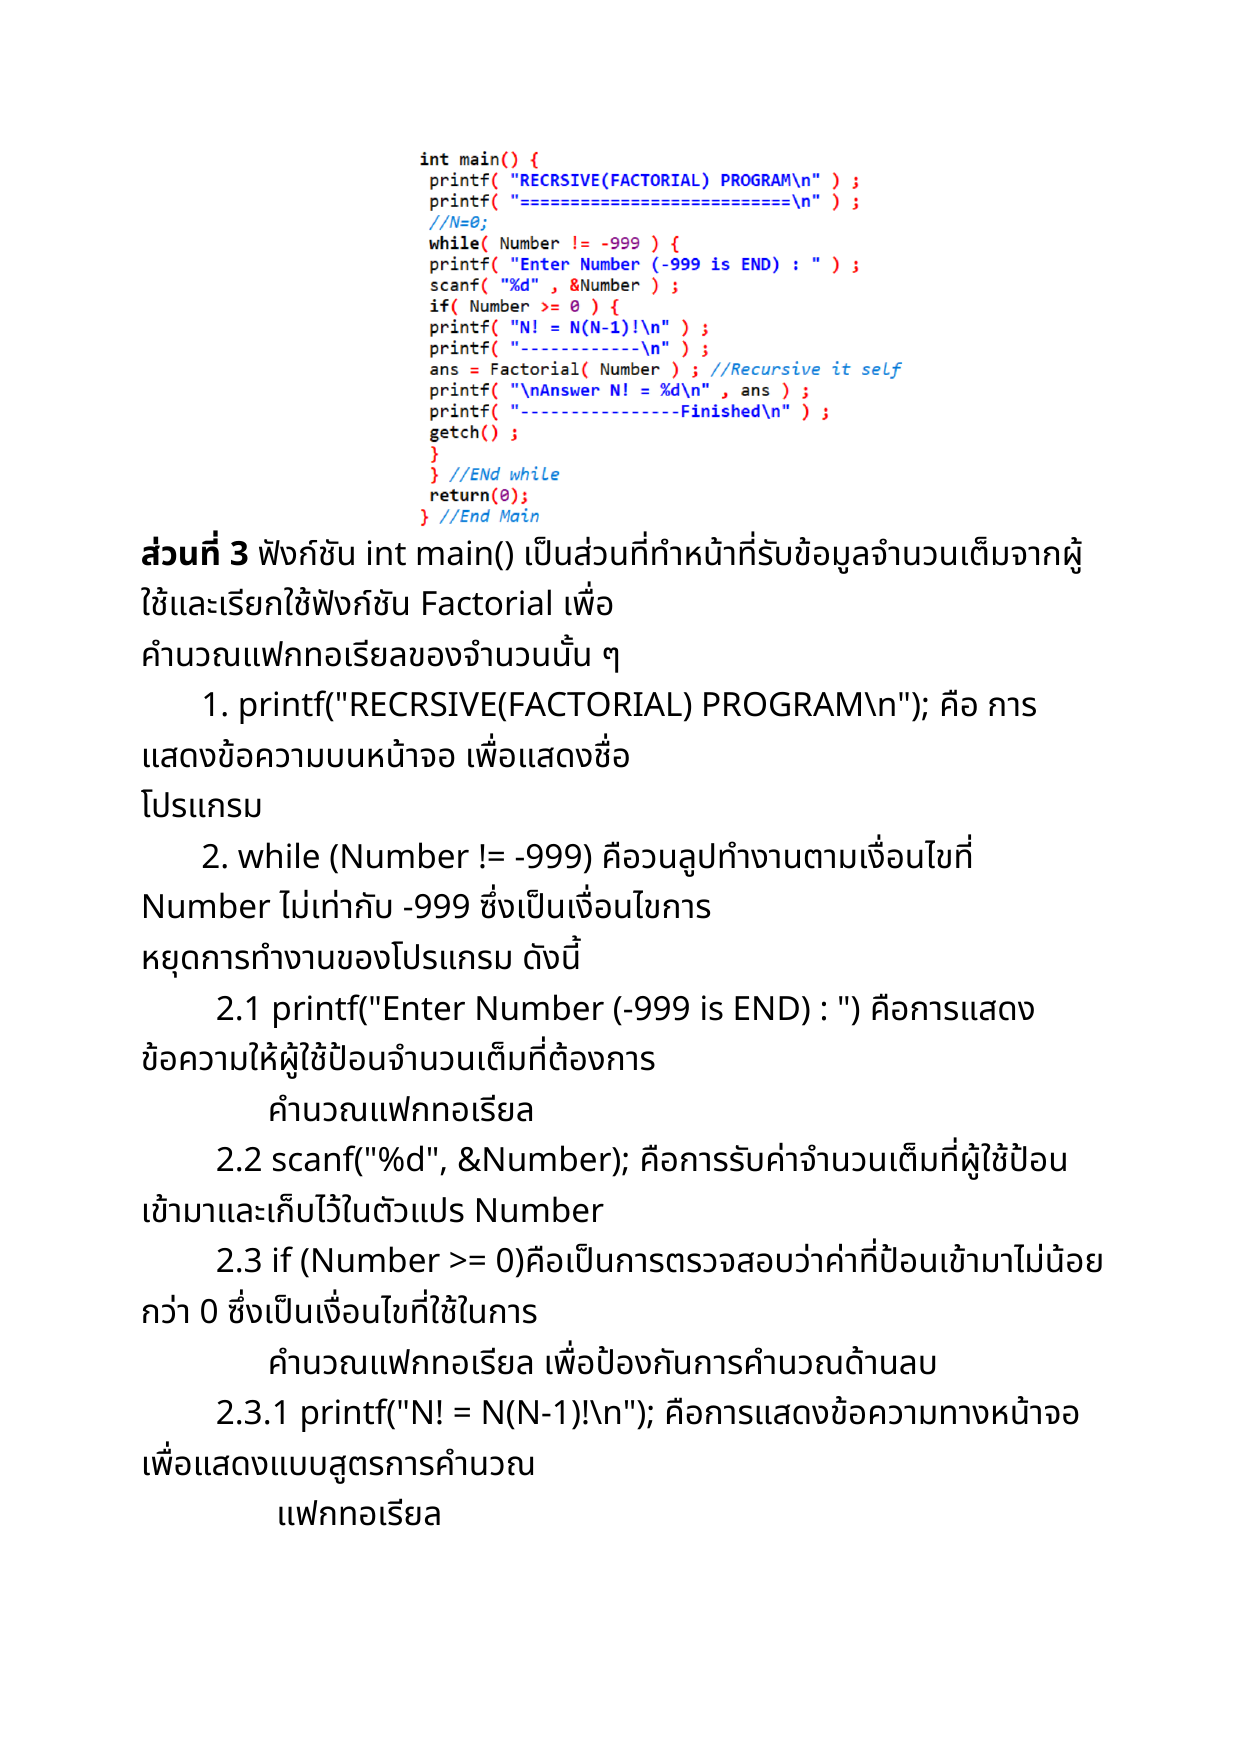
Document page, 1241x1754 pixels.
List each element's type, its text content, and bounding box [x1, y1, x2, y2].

text 2.3 if (Number >= 0)คือเป็นการตรวจสอบว่าค่าที่ป้อนเข้ามาไม่น้อยกว่า 0 ซึ่งเป็นเงื่อนไขที่ใช้ในการ [141, 1237, 1106, 1338]
text หยุดการทำงานของโปรแกรม ดังนี้ [141, 934, 1106, 984]
text คำนวณแฟกทอเรียลของจำนวนนั้น ๆ [141, 631, 1106, 681]
text 2.3.1 printf("N! = N(N-1)!\n"); คือการแสดงข้อความทางหน้าจอเพื่อแสดงแบบสูตรการคำนวณ [141, 1389, 1106, 1490]
text 2.1 printf("Enter Number (-999 is END) : ") คือการแสดงข้อความให้ผู้ใช้ป้อนจำนวนเต็มที่ต้องการ [141, 984, 1106, 1085]
text คำนวณแฟกทอเรียล เพื่อป้องกันการคำนวณด้านลบ [141, 1338, 1106, 1389]
text 2. while (Number != -999) คือวนลูปทำงานตามเงื่อนไขที่ Number ไม่เท่ากับ -999 ซึ่งเป็นเงื่อนไขการ [141, 833, 1106, 934]
text ส่วนที่ 3 ฟังก์ชัน int main() เป็นส่วนที่ทำหน้าที่รับข้อมูลจำนวนเต็มจากผู้ใช้และเรียกใช้ฟังก์ชัน Factorial เพื่อ [141, 529, 1106, 631]
text โปรแกรม [141, 782, 1106, 833]
text 1. printf("RECRSIVE(FACTORIAL) PROGRAM\n"); คือ การแสดงข้อความบนหน้าจอ เพื่อแสดงชื่อ [141, 681, 1106, 782]
text 2.2 scanf("%d", &Number); คือการรับค่าจำนวนเต็มที่ผู้ใช้ป้อนเข้ามาและเก็บไว้ในตัวแปร Number [141, 1136, 1106, 1237]
text แฟกทอเรียล [141, 1490, 1106, 1541]
text คำนวณแฟกทอเรียล [216, 1085, 1106, 1136]
